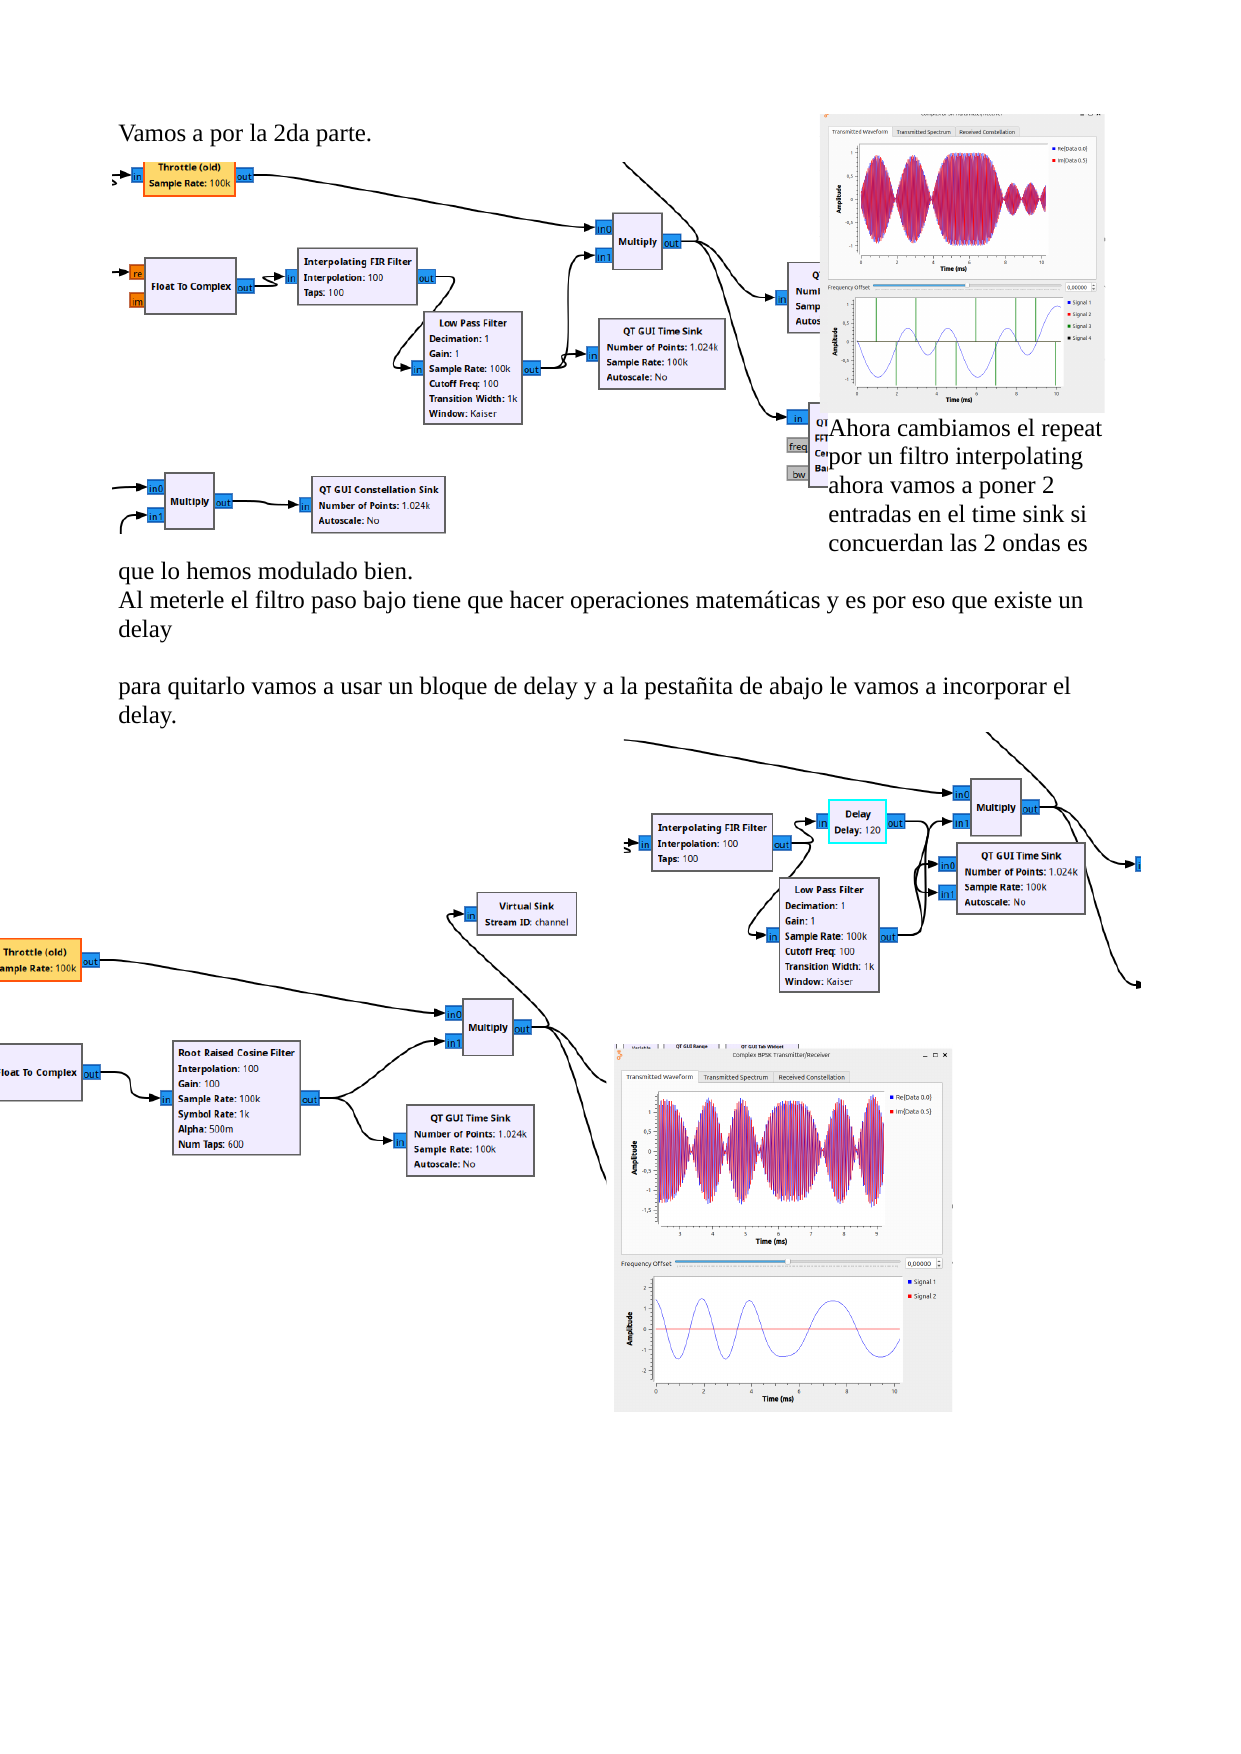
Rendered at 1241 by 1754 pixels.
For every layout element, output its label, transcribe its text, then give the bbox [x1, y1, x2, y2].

picture [0, 885, 607, 1241]
text Al meterle el filtro paso bajo tiene que hacer operaciones matemáticas y es por eso que existe un delay [118, 585, 1122, 643]
picture [614, 732, 1141, 1412]
text para quitarlo vamos a usar un bloque de delay y a la pestañita de abajo le vamos a incorporar el delay. [118, 671, 1122, 729]
text Vamos a por la 2da parte. [118, 118, 819, 147]
text ahora vamos a poner 2 entradas en el time sink si concuerdan las 2 ondas es que lo hemos modulado bien. [118, 470, 1122, 585]
text [118, 147, 819, 162]
text Ahora cambiamos el repeat por un filtro interpolating [828, 147, 1122, 470]
picture [112, 114, 1105, 534]
